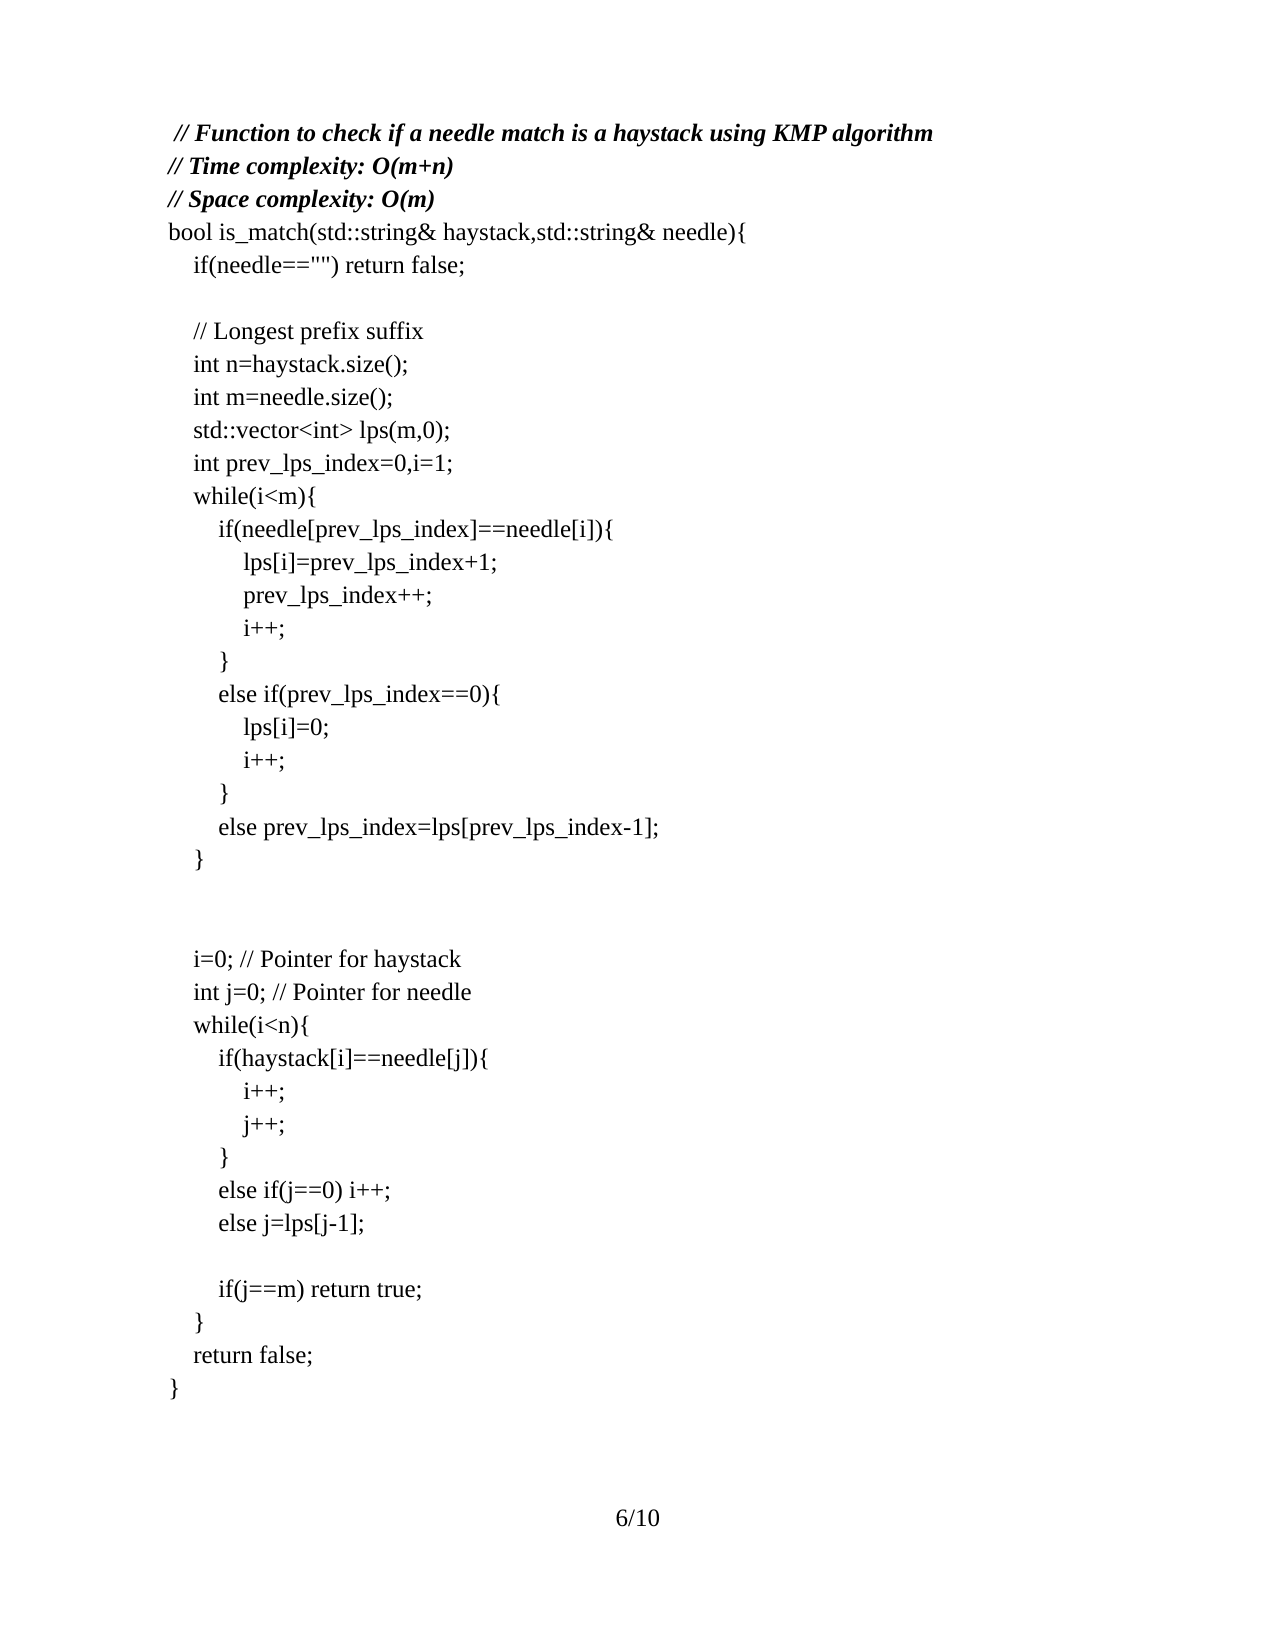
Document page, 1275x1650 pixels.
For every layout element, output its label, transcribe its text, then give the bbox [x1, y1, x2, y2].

text } [118, 1142, 1157, 1171]
text i++; [118, 1076, 1157, 1104]
text if(j==m) return true; [118, 1274, 1157, 1303]
text while(i<n){ [118, 1010, 1157, 1038]
text if(needle=="") return false; [118, 250, 1157, 279]
text while(i<m){ [118, 481, 1157, 510]
text lps[i]=0; [118, 712, 1157, 741]
text else if(j==0) i++; [118, 1175, 1157, 1203]
text // Space complexity: O(m) [118, 184, 1157, 213]
text // Function to check if a needle match is a haystack using KMP algorithm [118, 118, 1157, 147]
text i++; [118, 746, 1157, 774]
text lps[i]=prev_lps_index+1; [118, 547, 1157, 576]
text bool is_match(std::string& haystack,std::string& needle){ [118, 217, 1157, 246]
text int n=haystack.size(); [118, 349, 1157, 378]
text prev_lps_index++; [118, 580, 1157, 609]
text int prev_lps_index=0,i=1; [118, 448, 1157, 477]
text // Longest prefix suffix [118, 316, 1157, 345]
text } [118, 646, 1157, 675]
text else prev_lps_index=lps[prev_lps_index-1]; [118, 812, 1157, 840]
text std::vector<int> lps(m,0); [118, 415, 1157, 444]
text if(haystack[i]==needle[j]){ [118, 1043, 1157, 1071]
text } [118, 778, 1157, 807]
text int j=0; // Pointer for needle [118, 977, 1157, 1005]
text return false; [118, 1340, 1157, 1369]
text else if(prev_lps_index==0){ [118, 679, 1157, 708]
text } [118, 1373, 1157, 1402]
text } [118, 1307, 1157, 1336]
text } [118, 844, 1157, 873]
text // Time complexity: O(m+n) [118, 151, 1157, 180]
text if(needle[prev_lps_index]==needle[i]){ [118, 514, 1157, 543]
text j++; [118, 1109, 1157, 1137]
text else j=lps[j-1]; [118, 1208, 1157, 1237]
text i=0; // Pointer for haystack [118, 944, 1157, 972]
text i++; [118, 613, 1157, 642]
text int m=needle.size(); [118, 382, 1157, 411]
